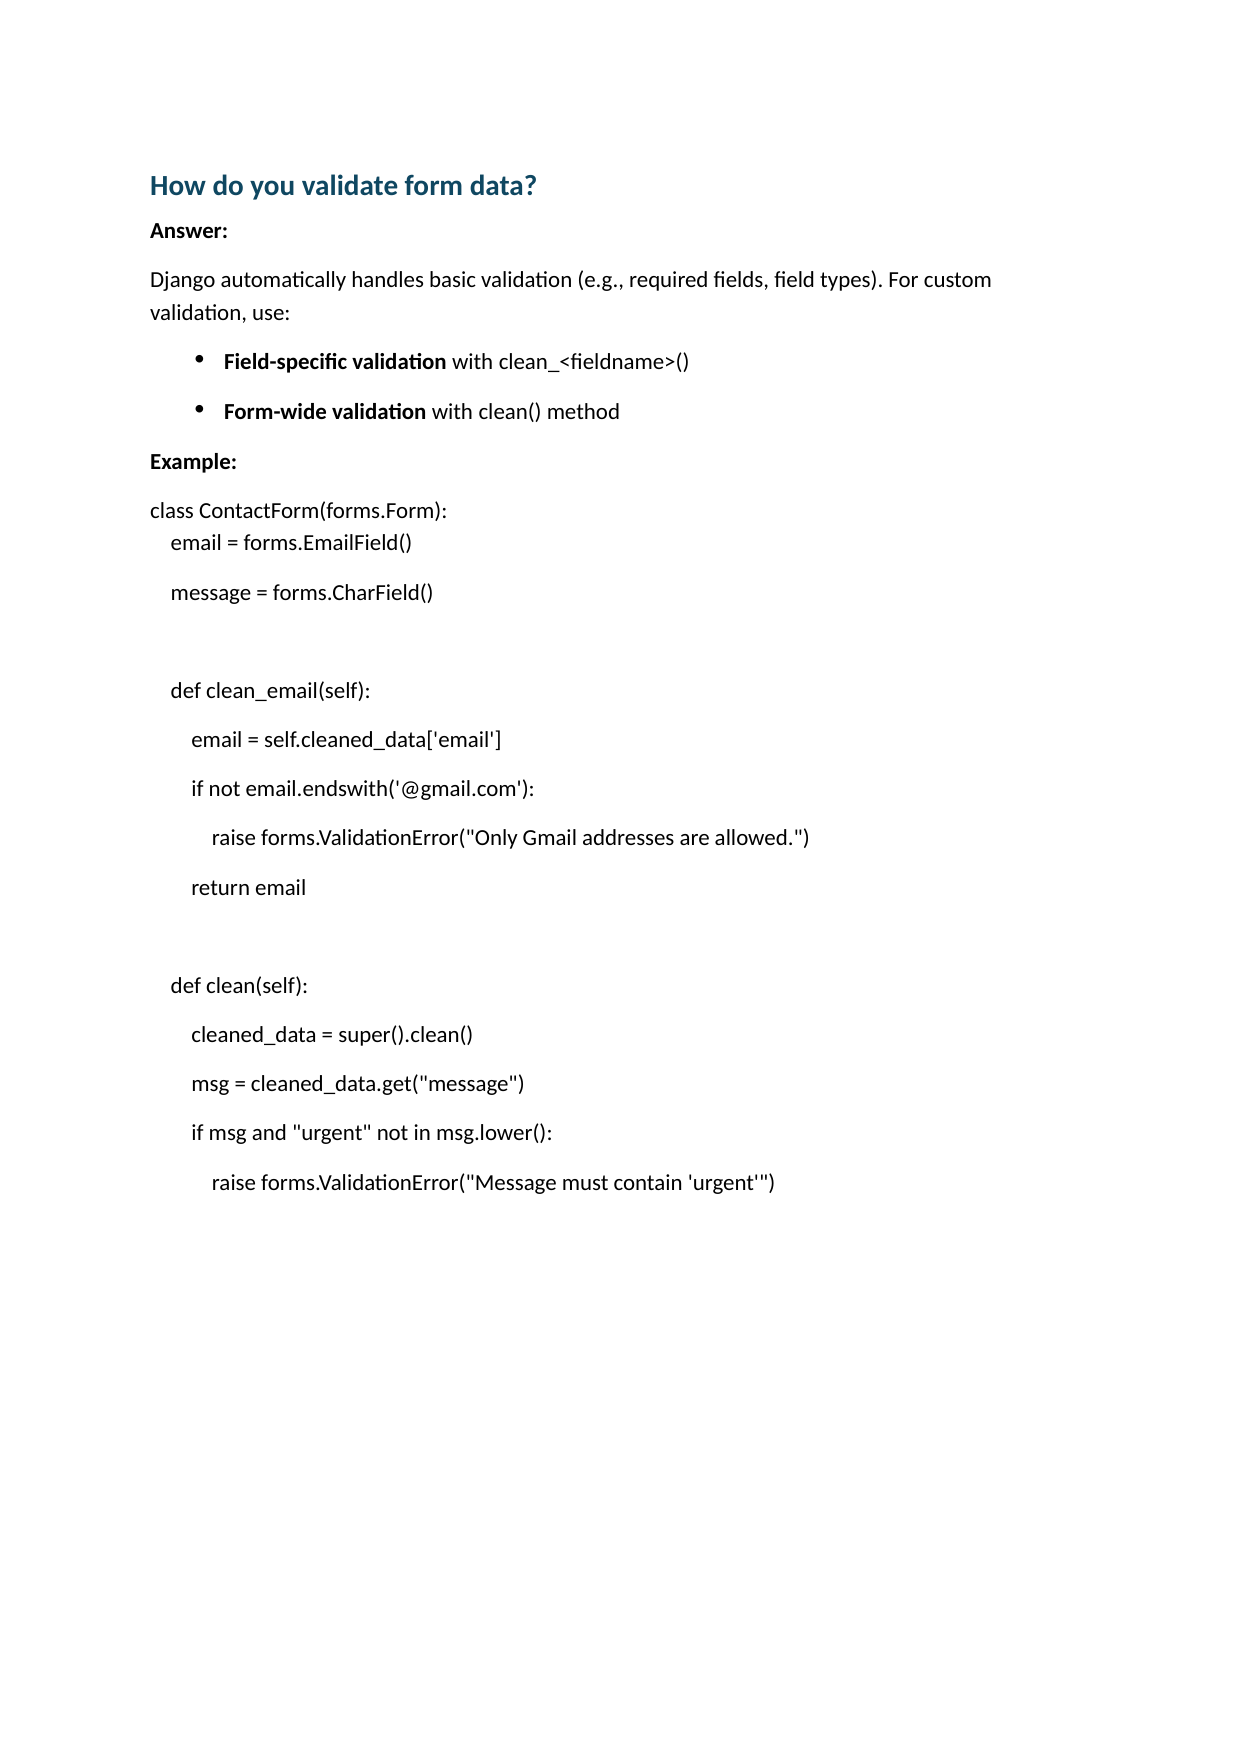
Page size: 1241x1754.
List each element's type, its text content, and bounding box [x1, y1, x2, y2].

text Answer: [150, 216, 1090, 244]
text Django automatically handles basic validation (e.g., required fields, field types). For custom validation, use: [150, 265, 1090, 326]
text if msg and "urgent" not in msg.lower(): [150, 1118, 1090, 1147]
text message = forms.CharField() [150, 578, 1090, 606]
text def clean_email(self): [150, 676, 1090, 704]
text raise forms.ValidationError("Message must contain 'urgent'") [150, 1168, 1090, 1196]
text return email [150, 873, 1090, 901]
text email = forms.EmailField() [150, 528, 1090, 557]
text cleaned_data = super().clean() [150, 1020, 1090, 1048]
subtitle How do you validate form data? [150, 167, 1090, 202]
text Example: [150, 447, 1090, 475]
text raise forms.ValidationError("Only Gmail addresses are allowed.") [150, 823, 1090, 852]
text msg = cleaned_data.get("message") [150, 1069, 1090, 1097]
text class ContactForm(forms.Form): [150, 496, 1090, 524]
text email = self.cleaned_data['email'] [150, 725, 1090, 753]
list Field-specific validation with clean_<fieldname>() [194, 347, 1090, 376]
text def clean(self): [150, 971, 1090, 999]
list Form-wide validation with clean() method [194, 397, 1090, 426]
text if not email.endswith('@gmail.com'): [150, 774, 1090, 802]
